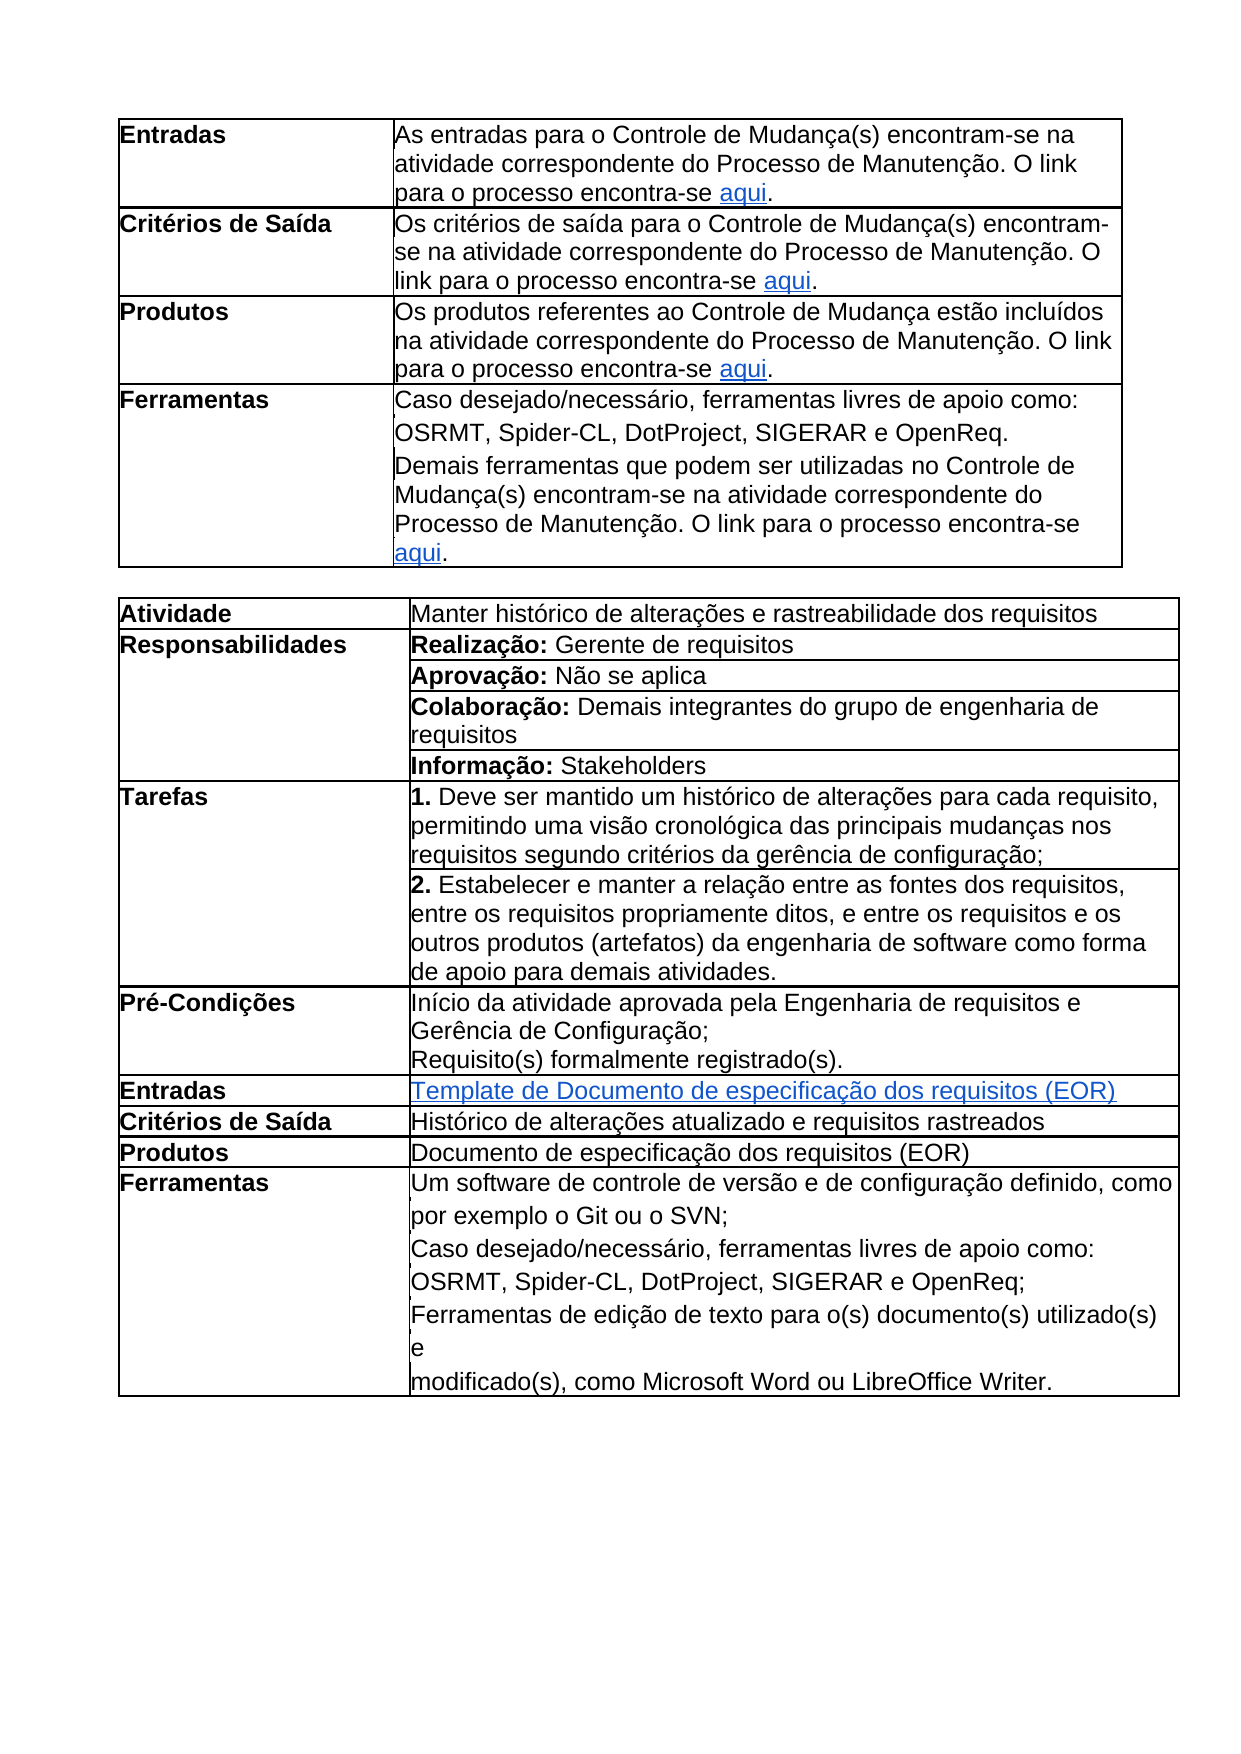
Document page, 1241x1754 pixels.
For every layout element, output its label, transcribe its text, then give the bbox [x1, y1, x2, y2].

table_cell Caso desejado/necessário, ferramentas livres de apoio como: OSRMT, Spider-CL, DotProject, SIGERAR e OpenReq. Demais ferramentas que podem ser utilizadas no Controle de Mudança(s) encontram-se na atividade correspondente do Processo de Manutenção. O link para o processo encontra-se aqui. [395, 385, 1121, 566]
table_cell Documento de especificação dos requisitos (EOR) [411, 1138, 1178, 1166]
table_cell Tarefas [120, 782, 409, 985]
table_cell Colaboração: Demais integrantes do grupo de engenharia de requisitos [411, 692, 1178, 749]
table_cell Critérios de Saída [120, 1107, 409, 1135]
table_cell Produtos [120, 1138, 409, 1166]
table_cell Pré-Condições [120, 988, 409, 1074]
table_cell Template de Documento de especificação dos requisitos (EOR) [411, 1076, 1178, 1104]
table_cell Responsabilidades [120, 630, 409, 780]
table_cell Histórico de alterações atualizado e requisitos rastreados [411, 1107, 1178, 1135]
table_cell Os produtos referentes ao Controle de Mudança estão incluídos na atividade correspondente do Processo de Manutenção. O link para o processo encontra-se aqui. [395, 297, 1121, 383]
table_header Manter histórico de alterações e rastreabilidade dos requisitos [411, 599, 1178, 628]
table_cell Ferramentas [120, 385, 393, 566]
table_cell Aprovação: Não se aplica [411, 661, 1178, 689]
table_cell Início da atividade aprovada pela Engenharia de requisitos e Gerência de Configuração; Requisito(s) formalmente registrado(s). [411, 988, 1178, 1074]
table_cell As entradas para o Controle de Mudança(s) encontram-se na atividade correspondente do Processo de Manutenção. O link para o processo encontra-se aqui. [395, 120, 1121, 206]
table_cell Ferramentas [120, 1168, 409, 1395]
table_header Atividade [120, 599, 409, 628]
table_cell Um software de controle de versão e de configuração definido, como por exemplo o Git ou o SVN; Caso desejado/necessário, ferramentas livres de apoio como: OSRMT, Spider-CL, DotProject, SIGERAR e OpenReq; Ferramentas de edição de texto para o(s) documento(s) utilizado(s) e modificado(s), como Microsoft Word ou LibreOffice Writer. [411, 1168, 1178, 1395]
table_cell Entradas [120, 1076, 409, 1104]
table_cell Informação: Stakeholders [411, 751, 1178, 780]
table_cell Critérios de Saída [120, 209, 393, 295]
table_cell 1. Deve ser mantido um histórico de alterações para cada requisito, permitindo uma visão cronológica das principais mudanças nos requisitos segundo critérios da gerência de configuração; [411, 782, 1178, 868]
table_cell Produtos [120, 297, 393, 383]
table_cell Realização: Gerente de requisitos [411, 630, 1178, 659]
table_cell 2. Estabelecer e manter a relação entre as fontes dos requisitos, entre os requisitos propriamente ditos, e entre os requisitos e os outros produtos (artefatos) da engenharia de software como forma de apoio para demais atividades. [411, 870, 1178, 985]
table_cell Entradas [120, 120, 393, 206]
table_cell Os critérios de saída para o Controle de Mudança(s) encontram-se na atividade correspondente do Processo de Manutenção. O link para o processo encontra-se aqui. [395, 209, 1121, 295]
